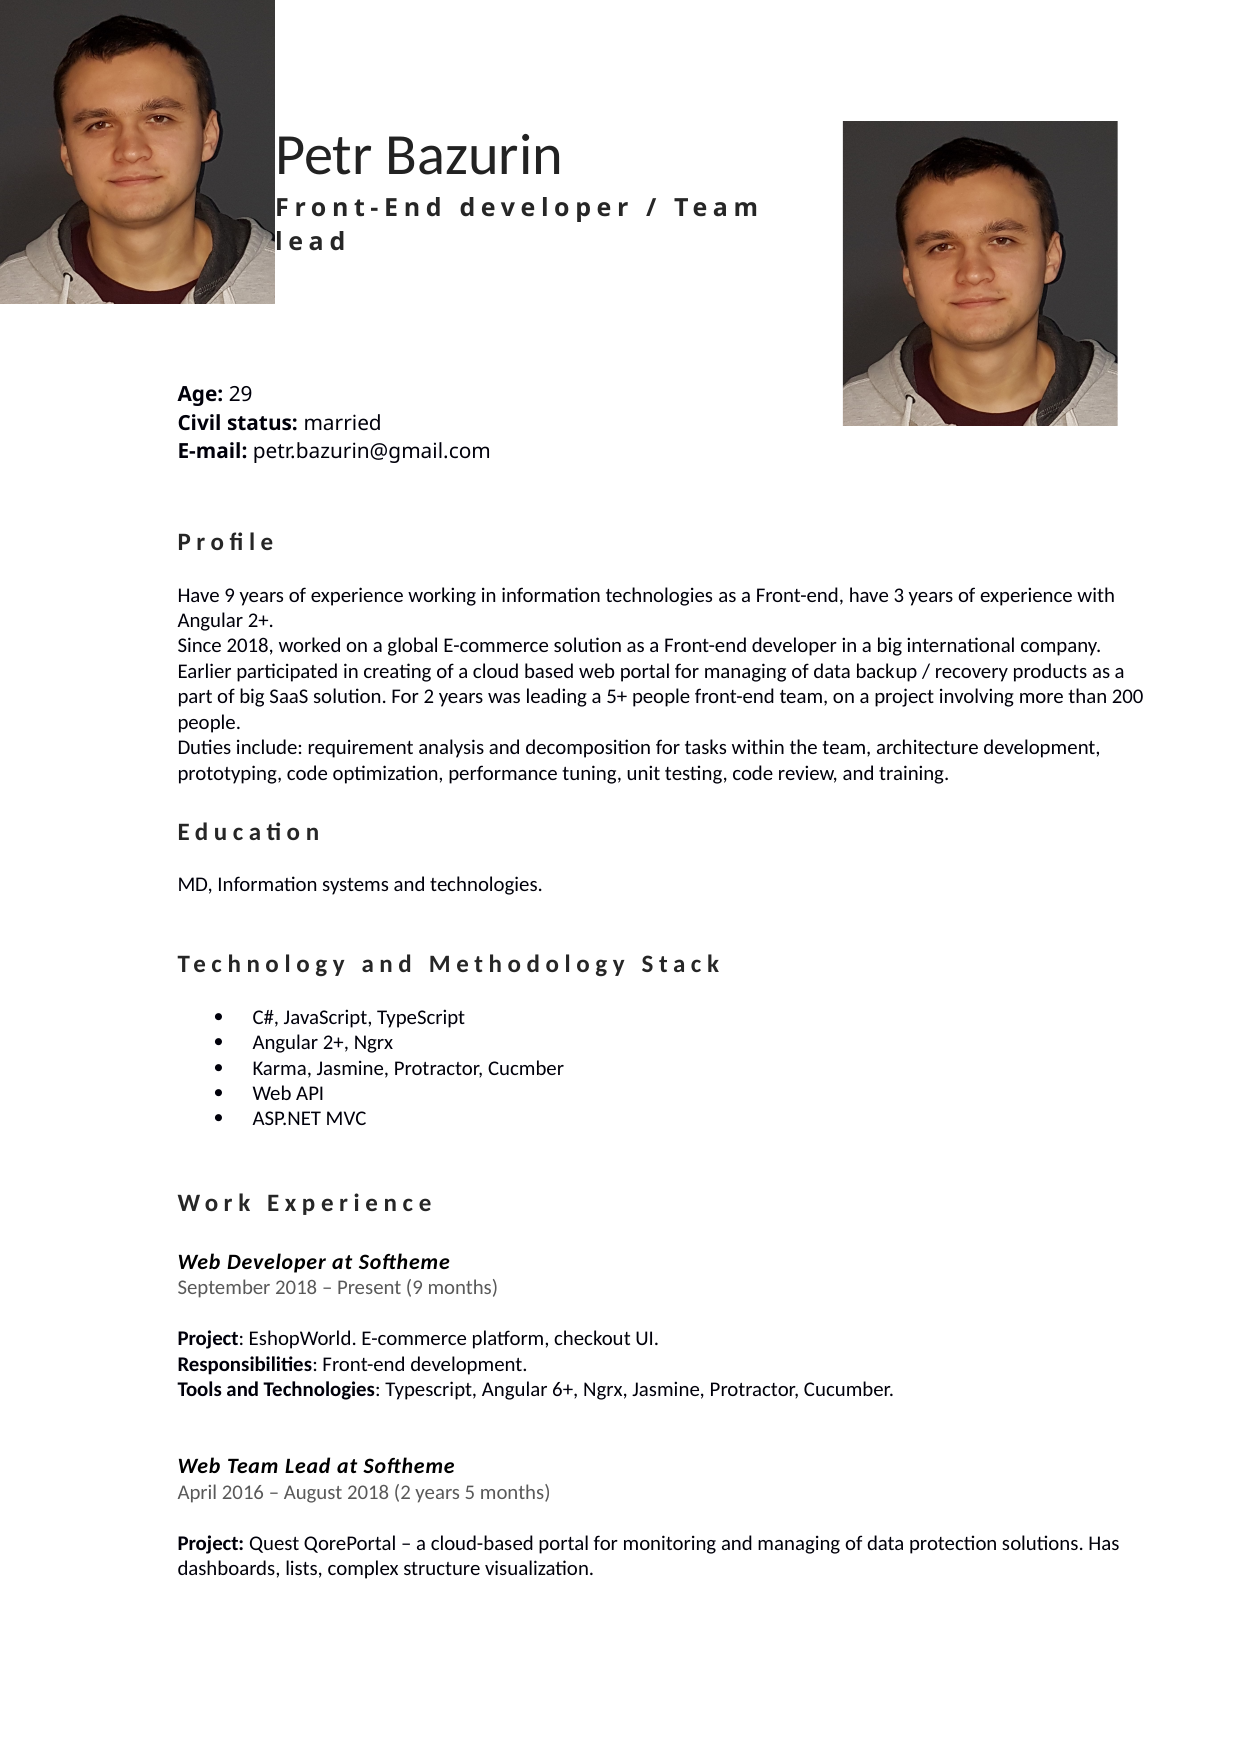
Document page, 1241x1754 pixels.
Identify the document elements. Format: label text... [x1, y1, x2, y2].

text MD, Information systems and technologies. [177, 872, 1152, 897]
text Technology and Methodology Stack [177, 948, 1152, 978]
text Have 9 years of experience working in information technologies as a Front-end, have 3 years of experience with Angular 2+. [177, 582, 1152, 633]
text Work Experience [177, 1187, 1152, 1217]
text Since 2018, worked on a global E-commerce solution as a Front-end developer in a big international company. [177, 633, 1152, 658]
list Web API [215, 1080, 1152, 1106]
list ASP.NET MVC [215, 1106, 1152, 1131]
text Profile [177, 526, 1152, 556]
text Web Developer at Softheme [177, 1248, 1152, 1274]
text Duties include: requirement analysis and decomposition for tasks within the team, architecture development, prototyping, code optimization, performance tuning, unit testing, code review, and training. [177, 734, 1152, 785]
text [1118, 189, 1152, 257]
picture [842, 121, 1118, 426]
list Angular 2+, Ngrx [215, 1029, 1152, 1055]
text Earlier participated in creating of a cloud based web portal for managing of data backup / recovery products as a part of big SaaS solution. For 2 years was leading a 5+ people front-end team, on a project involving more than 200 people. [177, 658, 1152, 734]
text Tools and Technologies: Typescript, Angular 6+, Ngrx, Jasmine, Protractor, Cucumber. [177, 1376, 1152, 1402]
text Project: Quest QorePortal – a cloud-based portal for monitoring and managing of data protection solutions. Has dashboards, lists, complex structure visualization. [177, 1530, 1152, 1581]
picture [0, 0, 275, 304]
text Petr Bazurin [275, 118, 1152, 189]
list Karma, Jasmine, Protractor, Cucmber [215, 1055, 1152, 1080]
text Education [177, 816, 1152, 846]
text April 2016 – August 2018 (2 years 5 months) [177, 1479, 1152, 1504]
text Age: 29 [177, 379, 842, 408]
text E-mail: petr.bazurin@gmail.com [177, 436, 1152, 465]
text Project: EshopWorld. E-commerce platform, checkout UI. [177, 1325, 1152, 1351]
text Responsibilities: Front-end development. [177, 1351, 1152, 1376]
text Web Team Lead at Softheme [177, 1452, 1152, 1479]
list C#, JavaScript, TypeScript [215, 1004, 1152, 1029]
text Front-End developer / Team lead [275, 189, 842, 257]
text September 2018 – Present (9 months) [177, 1274, 1152, 1300]
text [1118, 379, 1152, 408]
text Civil status: married [177, 408, 1152, 436]
